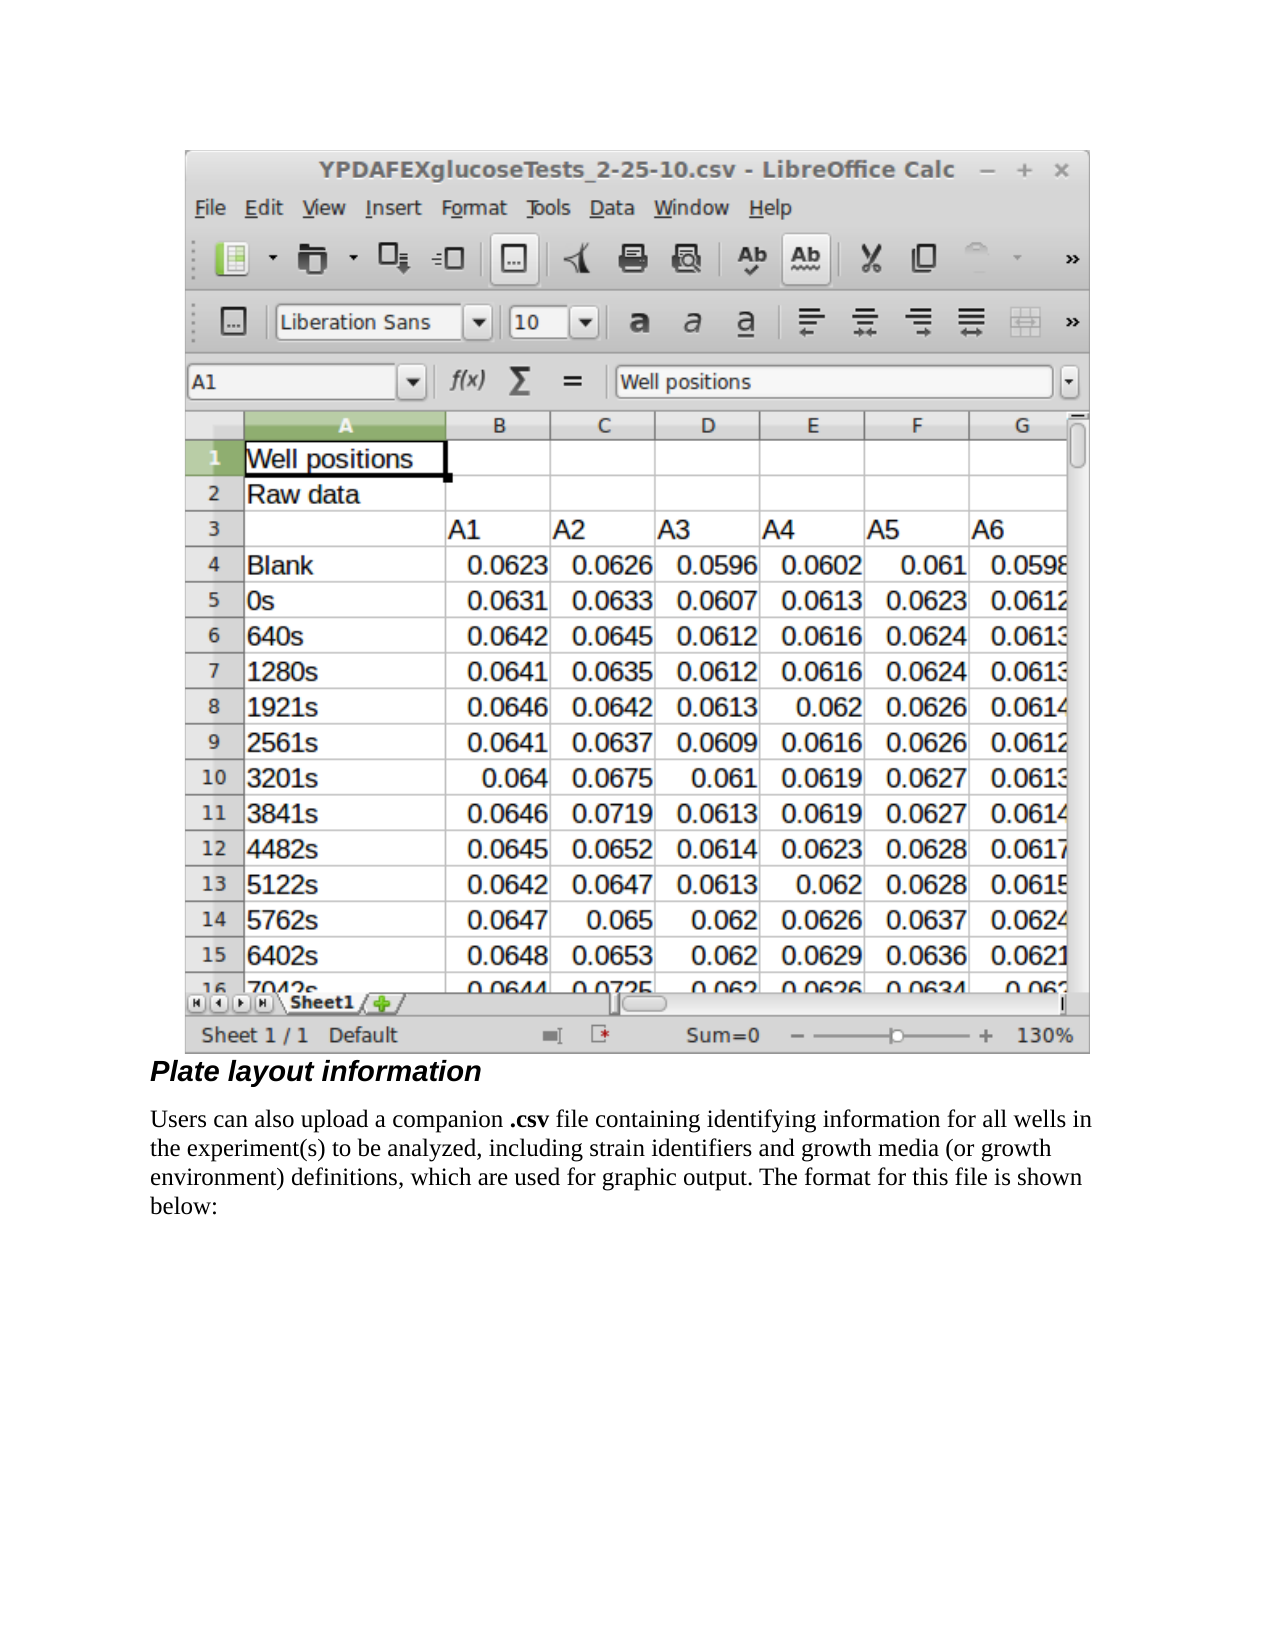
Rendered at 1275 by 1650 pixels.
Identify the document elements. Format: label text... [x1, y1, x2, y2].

text Users can also upload a companion .csv file containing identifying information for all wells in the experiment(s) to be analyzed, including strain identifiers and growth media (or growth environment) definitions, which are used for graphic output. The format for this file is shown below: [150, 1104, 1125, 1219]
picture [184, 150, 1090, 1054]
subtitle Plate layout information [150, 402, 1125, 1087]
